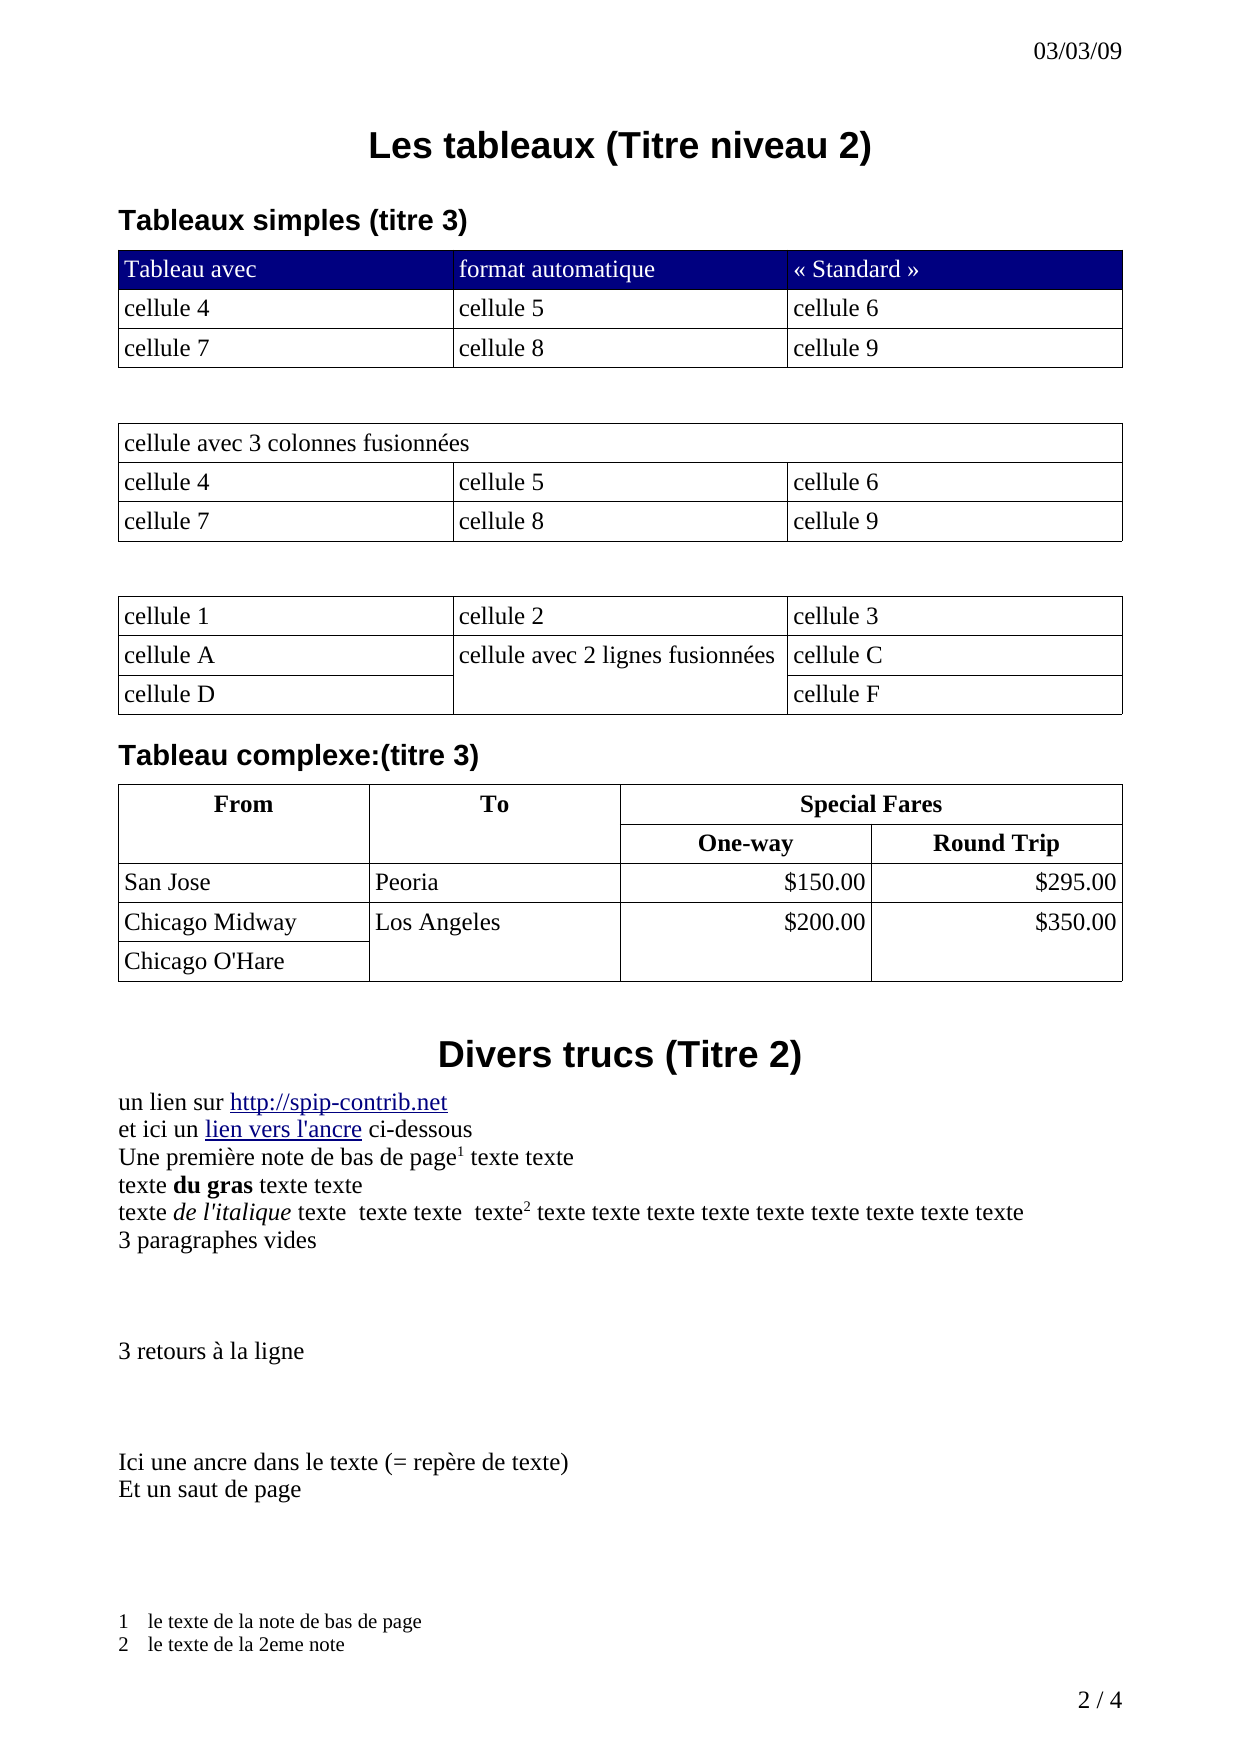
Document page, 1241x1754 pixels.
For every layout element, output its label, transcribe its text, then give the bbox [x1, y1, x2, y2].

table_cell cellule 4 [119, 463, 453, 501]
table_header From [119, 785, 369, 863]
table_cell $200.00 [621, 903, 871, 981]
table_cell $350.00 [872, 903, 1122, 981]
text 3 paragraphes vides [118, 1226, 1122, 1254]
table_header cellule 2 [454, 597, 787, 635]
subtitle Tableau complexe:(titre 3) [118, 739, 1122, 772]
table_cell One-way [621, 825, 871, 863]
table_cell Round Trip [872, 825, 1122, 863]
table_cell San Jose [119, 864, 369, 902]
table_cell cellule 5 [454, 290, 787, 328]
table_cell cellule 5 [454, 463, 787, 501]
text un lien sur http://spip-contrib.net [118, 1088, 1122, 1115]
table_cell Chicago O'Hare [119, 942, 369, 981]
text Une première note de bas de page texte texte [118, 1143, 1122, 1171]
text texte de l'italique texte texte texte texte texte texte texte texte texte texte texte texte texte [118, 1198, 1122, 1226]
table_cell cellule 7 [119, 329, 453, 367]
table_cell cellule 7 [119, 502, 453, 541]
subtitle Les tableaux (Titre niveau 2) [118, 125, 1122, 167]
table_header Special Fares [621, 785, 1122, 823]
table_cell cellule 9 [788, 502, 1122, 541]
table_cell cellule A [119, 636, 453, 675]
text Et un saut de page [118, 1476, 1122, 1503]
table_cell $150.00 [621, 864, 871, 902]
table_header Tableau avec [119, 251, 453, 289]
table_cell Chicago Midway [119, 903, 369, 941]
text le texte de la note de bas de page [118, 1610, 1122, 1633]
subtitle Divers trucs (Titre 2) [118, 1033, 1122, 1075]
table_header format automatique [454, 251, 787, 289]
table_cell cellule 9 [788, 329, 1122, 367]
text texte du gras texte texte [118, 1171, 1122, 1198]
table_cell cellule C [788, 636, 1122, 675]
table_cell Peoria [370, 864, 620, 902]
table_cell cellule D [119, 676, 453, 714]
table_header cellule avec 3 colonnes fusionnées [119, 424, 1122, 462]
table_header cellule 1 [119, 597, 453, 635]
table_cell $295.00 [872, 864, 1122, 902]
table_header « Standard » [788, 251, 1122, 289]
subtitle Tableaux simples (titre 3) [118, 204, 1122, 237]
table_cell Los Angeles [370, 903, 620, 981]
table_header To [370, 785, 620, 863]
table_cell cellule 4 [119, 290, 453, 328]
text 3 retours à la ligne Ici une ancre dans le texte (= repère de texte) [118, 1337, 1122, 1476]
table_cell cellule 8 [454, 329, 787, 367]
text le texte de la 2eme note [118, 1633, 1122, 1656]
table_header cellule 3 [788, 597, 1122, 635]
table_cell cellule 6 [788, 290, 1122, 328]
table_cell cellule F [788, 676, 1122, 714]
table_cell cellule 6 [788, 463, 1122, 501]
text et ici un lien vers l'ancre ci-dessous [118, 1115, 1122, 1143]
table_cell cellule avec 2 lignes fusionnées [454, 636, 787, 714]
table_cell cellule 8 [454, 502, 787, 541]
